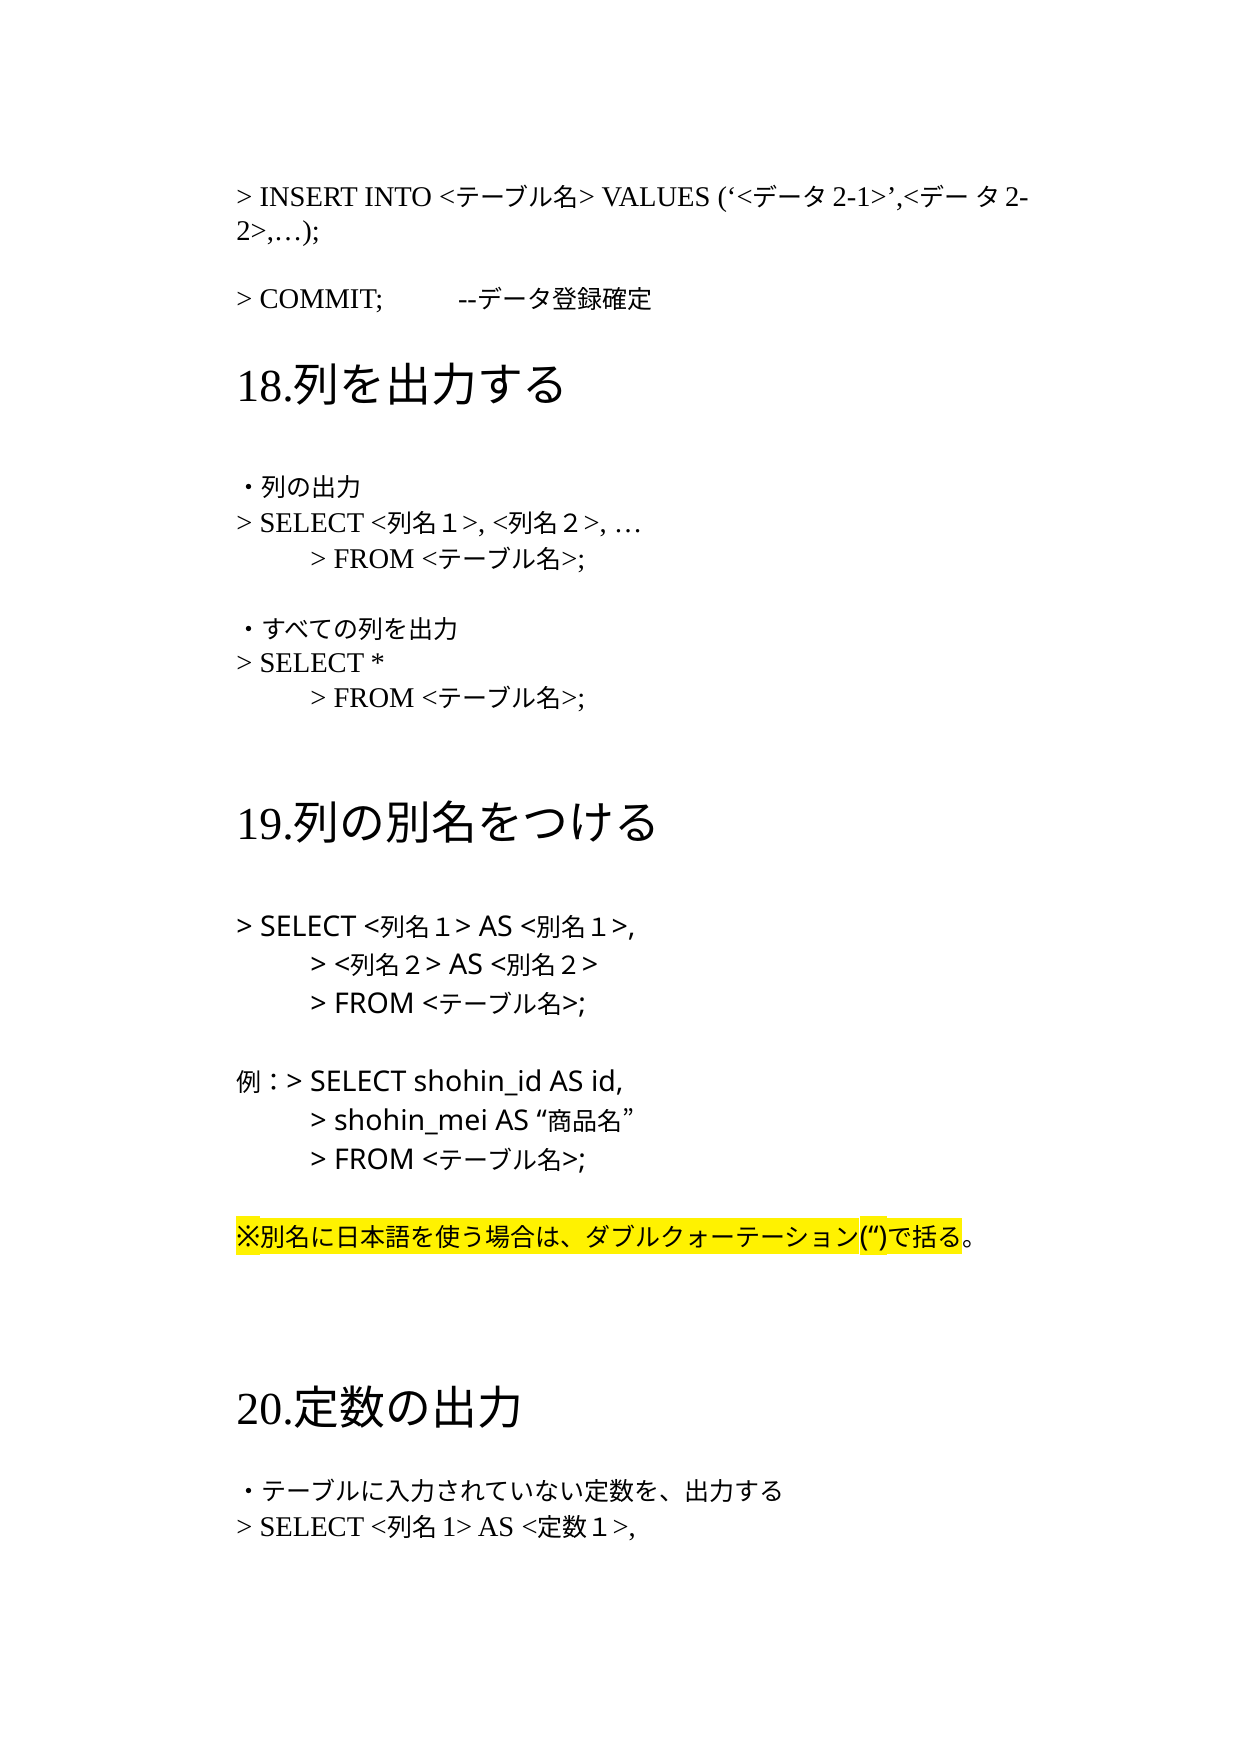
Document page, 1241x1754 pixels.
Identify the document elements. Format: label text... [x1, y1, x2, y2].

text > INSERT INTO <テーブル名> VALUES (‘<データ2-1>’,<デー タ2-2>,…); [236, 177, 1063, 246]
text 18.列を出力する [236, 348, 1063, 415]
text > shohin_mei AS “商品名” [236, 1100, 1063, 1138]
text > FROM <テーブル名>; [236, 678, 1063, 714]
text > SELECT <列名１>, <列名２>, … [236, 504, 1063, 540]
text > <列名２> AS <別名２> [236, 944, 1063, 983]
text 20.定数の出力 [236, 1372, 1063, 1438]
text > SELECT * [236, 645, 1063, 678]
text ・列の出力 [236, 467, 1063, 504]
text ※別名に日本語を使う場合は、ダブルクォーテーション(“)で括る。 [236, 1216, 1063, 1255]
text ・すべての列を出力 [236, 609, 1063, 645]
text > SELECT <列名1> AS <定数１>, [236, 1507, 1063, 1543]
text > FROM <テーブル名>; [236, 1138, 1063, 1177]
text > FROM <テーブル名>; [236, 540, 1063, 576]
text > FROM <テーブル名>; [236, 983, 1063, 1022]
text ・テーブルに入力されていない定数を、出力する [236, 1471, 1063, 1507]
text > COMMIT; --データ登録確定 [236, 279, 1063, 316]
text > SELECT <列名１> AS <別名１>, [236, 905, 1063, 944]
text 例：> SELECT shohin_id AS id, [236, 1061, 1063, 1100]
text 19.列の別名をつける [236, 786, 1063, 853]
